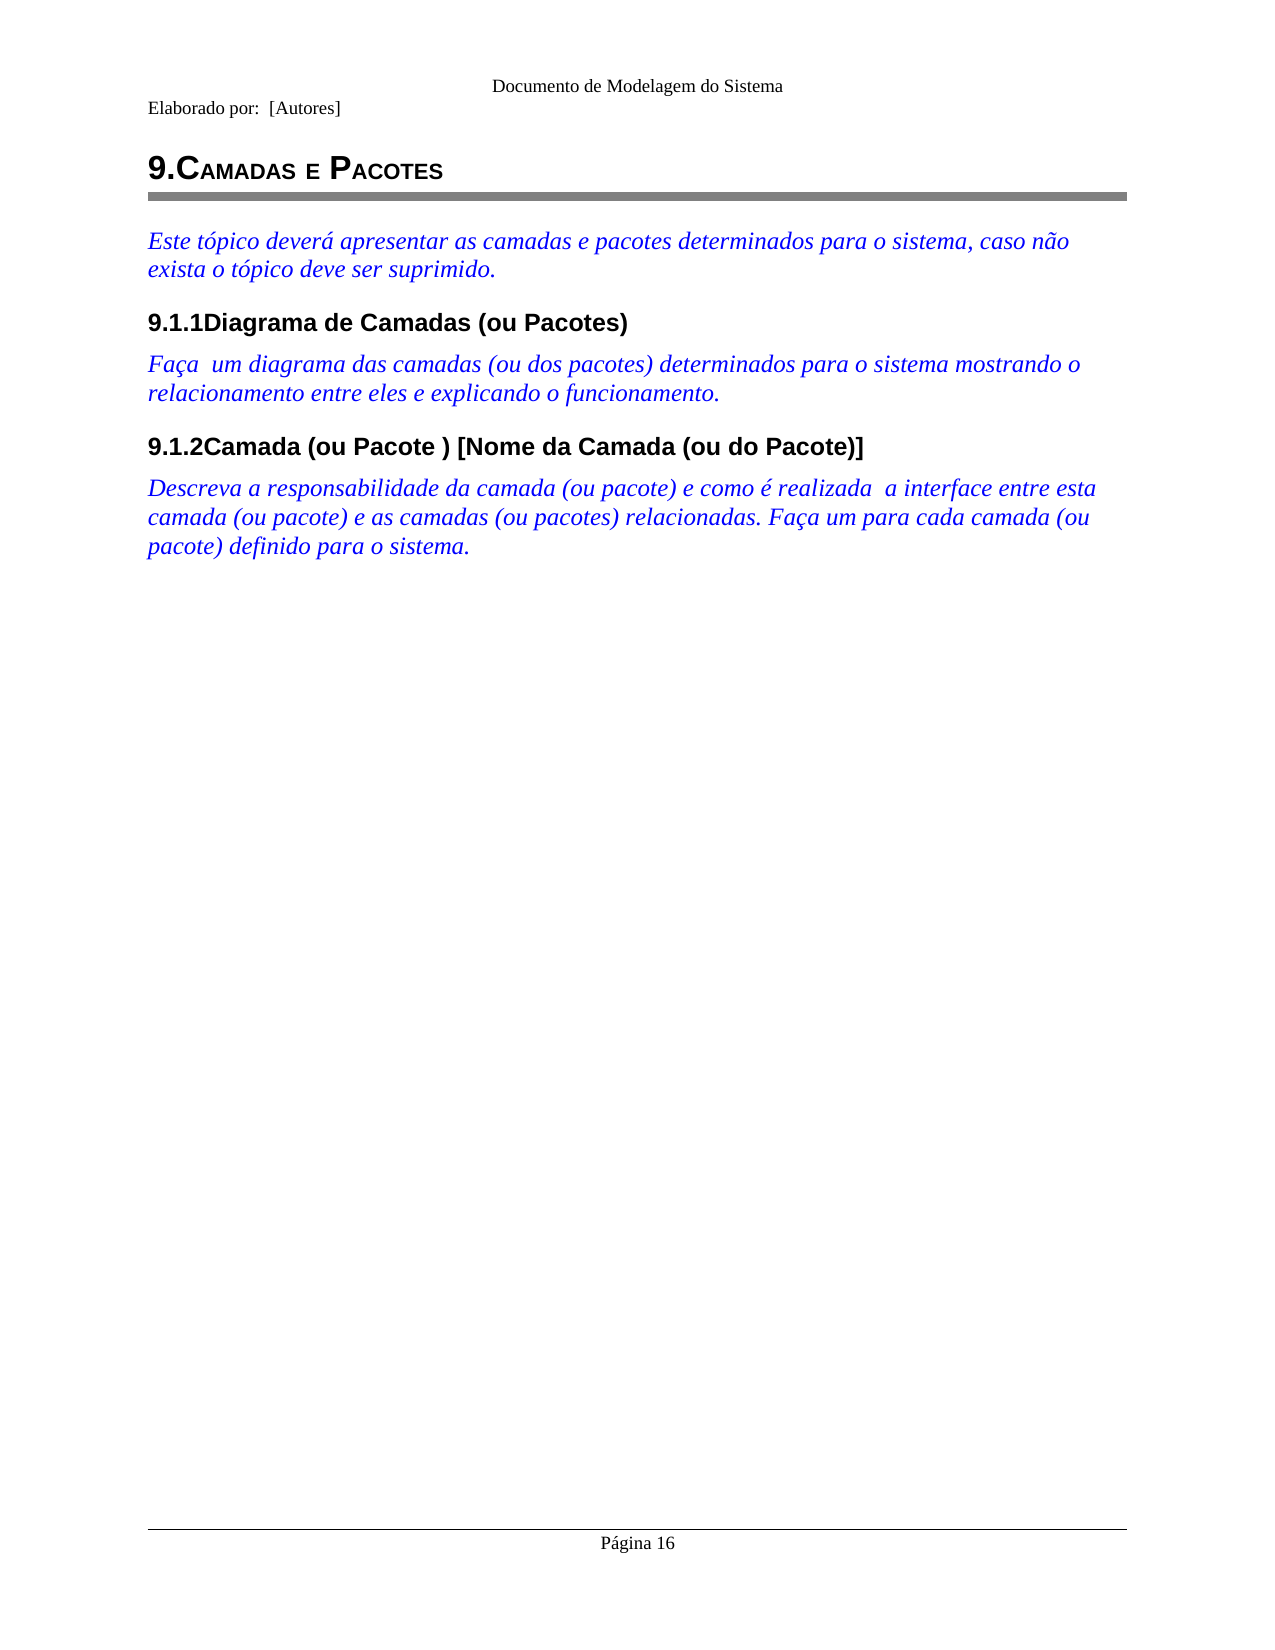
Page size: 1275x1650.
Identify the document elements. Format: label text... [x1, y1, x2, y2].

subtitle Camada (ou Pacote ) [Nome da Camada (ou do Pacote)] [148, 432, 1127, 461]
text Descreva a responsabilidade da camada (ou pacote) e como é realizada a interface entre esta camada (ou pacote) e as camadas (ou pacotes) relacionadas. Faça um para cada camada (ou pacote) definido para o sistema. [148, 473, 1127, 559]
subtitle Camadas e Pacotes [148, 148, 1127, 192]
text Este tópico deverá apresentar as camadas e pacotes determinados para o sistema, caso não exista o tópico deve ser suprimido. [148, 226, 1127, 283]
subtitle Diagrama de Camadas (ou Pacotes) [148, 308, 1127, 337]
text Faça um diagrama das camadas (ou dos pacotes) determinados para o sistema mostrando o relacionamento entre eles e explicando o funcionamento. [148, 349, 1127, 407]
